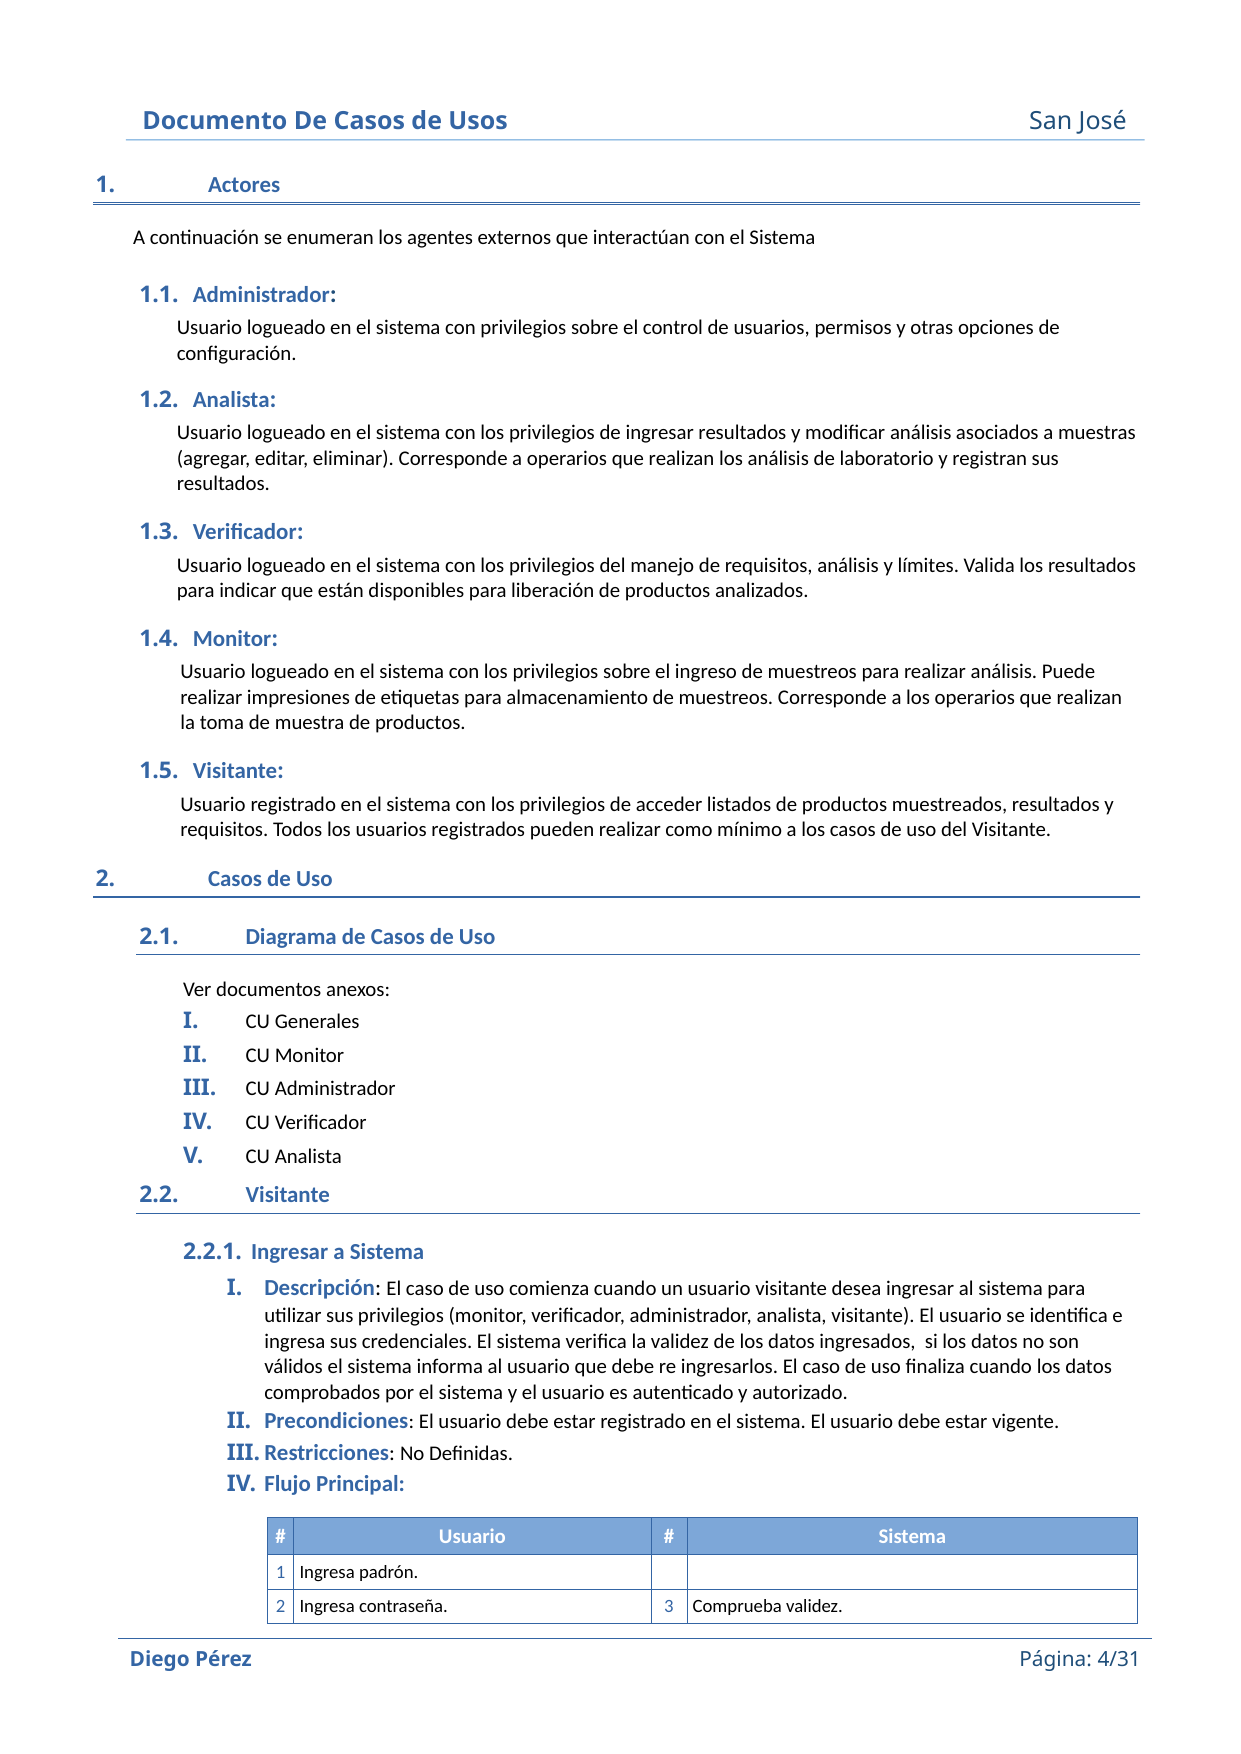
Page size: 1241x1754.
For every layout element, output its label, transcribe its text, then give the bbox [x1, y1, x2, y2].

text A continuación se enumeran los agentes externos que interactúan con el Sistema [133, 224, 1137, 249]
subtitle Visitante [136, 1175, 1140, 1213]
table_cell Ingresa padrón. [294, 1555, 651, 1588]
list CU Monitor [180, 1034, 1140, 1068]
list Precondiciones: El usuario debe estar registrado en el sistema. El usuario debe estar vigente. [227, 1404, 1137, 1436]
subtitle Monitor: [136, 619, 1140, 656]
subtitle Ingresar a Sistema [180, 1232, 1140, 1269]
list Usuario logueado en el sistema con los privilegios del manejo de requisitos, análisis y límites. Valida los resultados para indicar que están disponibles para liberación de productos analizados. [141, 552, 1137, 603]
table_cell 2 [268, 1590, 293, 1623]
table_cell Ingresa contraseña. [294, 1590, 651, 1623]
subtitle Actores [92, 165, 1140, 205]
list CU Analista [180, 1136, 1140, 1173]
table_header # [268, 1518, 293, 1554]
list CU Generales [180, 1001, 1140, 1034]
list Flujo Principal: [227, 1467, 1137, 1498]
table_header Usuario [294, 1518, 651, 1554]
table_cell Comprueba validez. [688, 1590, 1137, 1623]
subtitle Analista: [136, 380, 1140, 417]
subtitle Administrador: [136, 275, 1140, 312]
text Ver documentos anexos: [180, 973, 1140, 1001]
subtitle Verificador: [136, 512, 1140, 549]
subtitle Diagrama de Casos de Uso [136, 917, 1140, 954]
list Descripción: El caso de uso comienza cuando un usuario visitante desea ingresar al sistema para utilizar sus privilegios (monitor, verificador, administrador, analista, visitante). El usuario se identifica e ingresa sus credenciales. El sistema verifica la validez de los datos ingresados, si los datos no son válidos el sistema informa al usuario que debe re ingresarlos. El caso de uso finaliza cuando los datos comprobados por el sistema y el usuario es autenticado y autorizado. [227, 1271, 1137, 1404]
text Usuario logueado en el sistema con privilegios sobre el control de usuarios, permisos y otras opciones de configuración. [177, 314, 1137, 365]
table_cell [688, 1555, 1137, 1588]
table_cell [652, 1555, 687, 1588]
list Usuario registrado en el sistema con los privilegios de acceder listados de productos muestreados, resultados y requisitos. Todos los usuarios registrados pueden realizar como mínimo a los casos de uso del Visitante. [145, 791, 1137, 842]
list CU Verificador [180, 1102, 1140, 1136]
table_cell 1 [268, 1555, 293, 1588]
table_header # [652, 1518, 687, 1554]
list CU Administrador [180, 1068, 1140, 1102]
table_header Sistema [688, 1518, 1137, 1554]
table_cell 3 [652, 1590, 687, 1623]
list Restricciones: No Definidas. [227, 1436, 1137, 1467]
list Usuario logueado en el sistema con los privilegios de ingresar resultados y modificar análisis asociados a muestras (agregar, editar, eliminar). Corresponde a operarios que realizan los análisis de laboratorio y registran sus resultados. [141, 419, 1137, 496]
subtitle Casos de Uso [92, 858, 1140, 898]
list Usuario logueado en el sistema con los privilegios sobre el ingreso de muestreos para realizar análisis. Puede realizar impresiones de etiquetas para almacenamiento de muestreos. Corresponde a los operarios que realizan la toma de muestra de productos. [145, 659, 1137, 735]
subtitle Visitante: [136, 752, 1140, 789]
